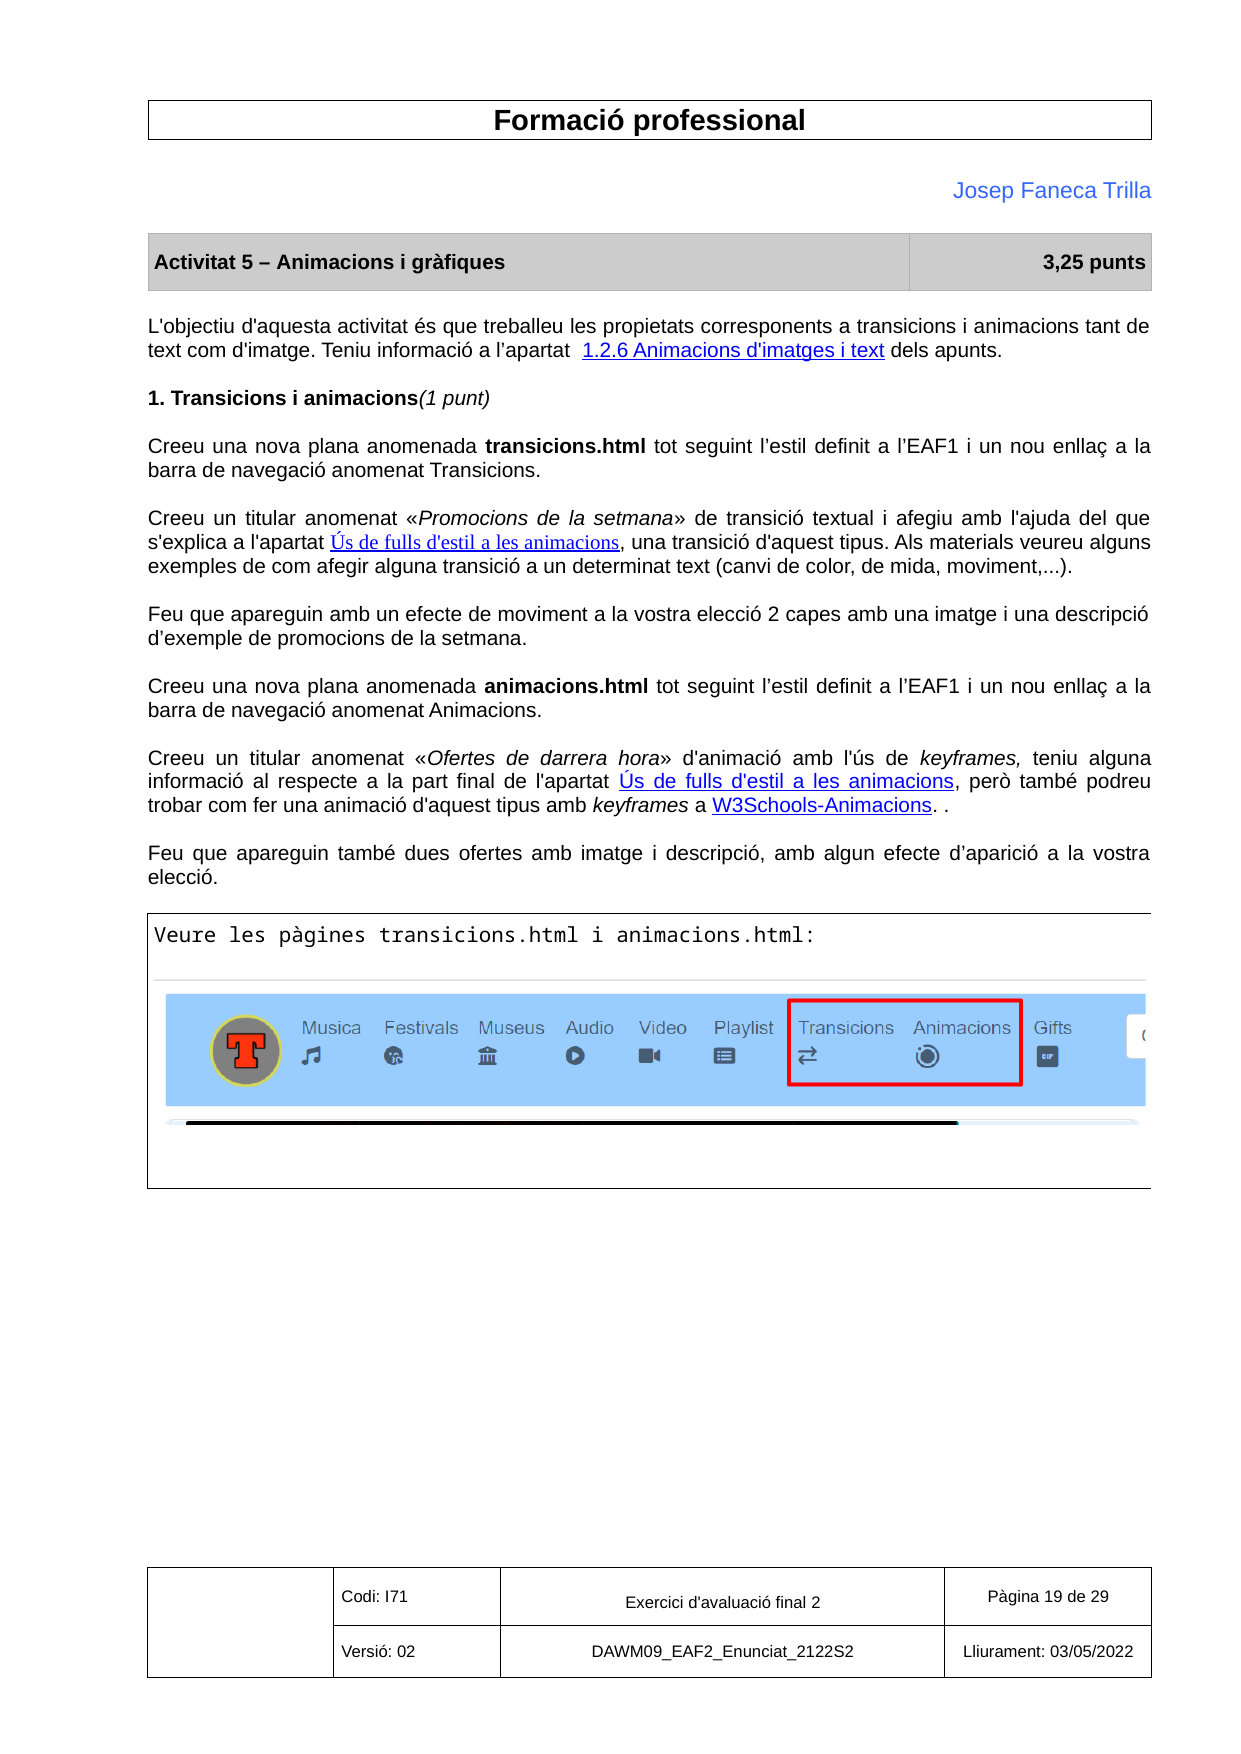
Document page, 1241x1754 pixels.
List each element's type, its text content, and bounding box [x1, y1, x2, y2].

text Creeu una nova plana anomenada transicions.html tot seguint l’estil definit a l’EAF1 i un nou enllaç a la barra de navegació anomenat Transicions. [148, 434, 1151, 482]
picture [153, 976, 1146, 1125]
text Creeu una nova plana anomenada animacions.html tot seguint l’estil definit a l’EAF1 i un nou enllaç a la barra de navegació anomenat Animacions. [148, 673, 1151, 721]
text Creeu un titular anomenat «Ofertes de darrera hora» d'animació amb l'ús de keyframes, teniu alguna informació al respecte a la part final de l'apartat Ús de fulls d'estil a les animacions, però també podreu trobar com fer una animació d'aquest tipus amb keyframes a W3Schools-Animacions. . [148, 745, 1151, 817]
text Feu que apareguin amb un efecte de moviment a la vostra elecció 2 capes amb una imatge i una descripció d’exemple de promocions de la setmana. [148, 602, 1151, 649]
table_header Veure les pàgines transicions.html i animacions.html: [148, 914, 1151, 1188]
text 1. Transicions i animacions(1 punt) [148, 386, 1151, 410]
text L'objectiu d'aquesta activitat és que treballeu les propietats corresponents a transicions i animacions tant de text com d'imatge. Teniu informació a l’apartat 1.2.6 Animacions d'imatges i text dels apunts. [148, 314, 1151, 362]
table_header Activitat 5 – Animacions i gràfiques [149, 234, 909, 290]
text Feu que apareguin també dues ofertes amb imatge i descripció, amb algun efecte d’aparició a la vostra elecció. [148, 841, 1151, 889]
table_header 3,25 punts [910, 234, 1151, 290]
text Creeu un titular anomenat «Promocions de la setmana» de transició textual i afegiu amb l'ajuda del que s'explica a l'apartat Ús de fulls d'estil a les animacions, una transició d'aquest tipus. Als materials veureu alguns exemples de com afegir alguna transició a un determinat text (canvi de color, de mida, moviment,...). [148, 506, 1151, 578]
